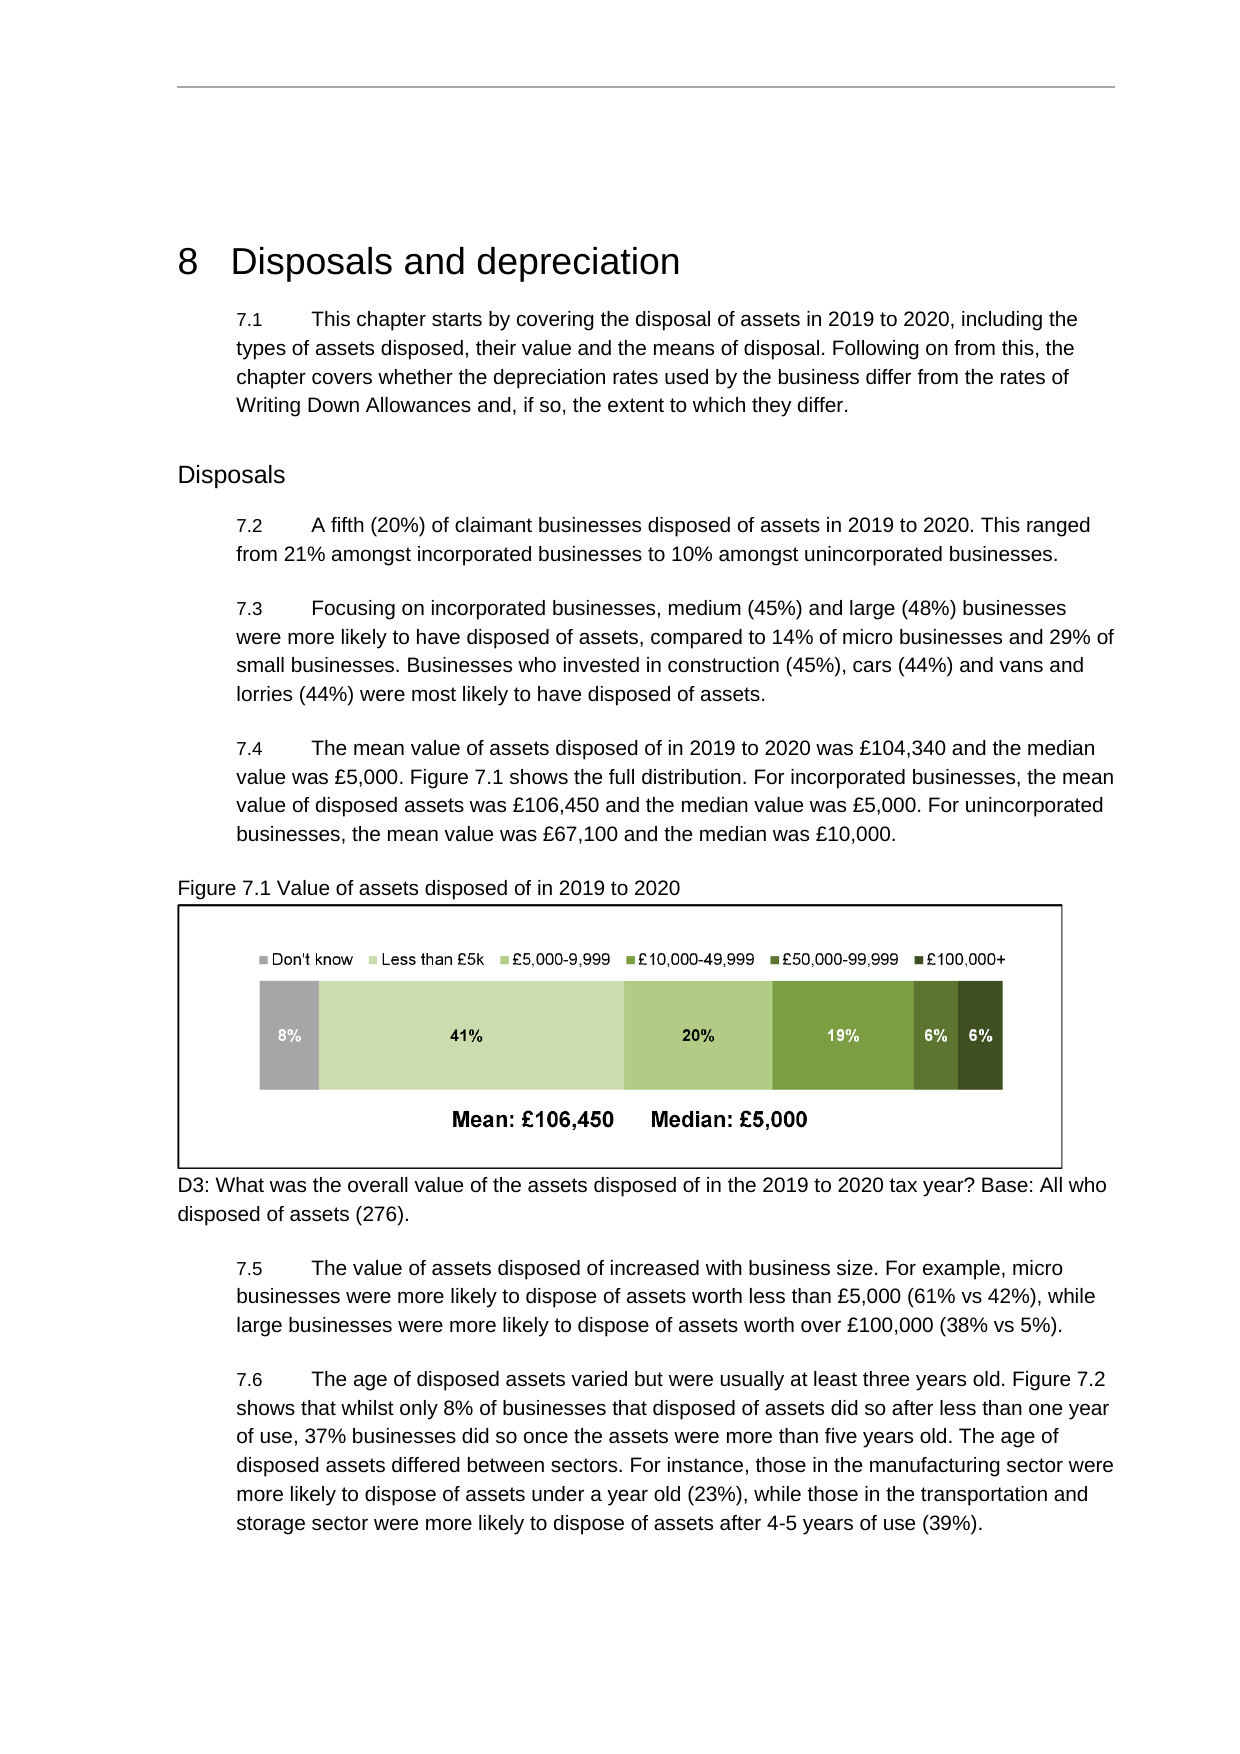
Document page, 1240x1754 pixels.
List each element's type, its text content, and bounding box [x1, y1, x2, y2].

list The age of disposed assets varied but were usually at least three years old. Figure 7.2 shows that whilst only 8% of businesses that disposed of assets did so after less than one year of use, 37% businesses did so once the assets were more than five years old. The age of disposed assets differed between sectors. For instance, those in the manufacturing sector were more likely to dispose of assets under a year old (23%), while those in the transportation and storage sector were more likely to dispose of assets after 4-5 years of use (39%). [236, 1367, 1115, 1534]
list Focusing on incorporated businesses, medium (45%) and large (48%) businesses were more likely to have disposed of assets, compared to 14% of micro businesses and 29% of small businesses. Businesses who invested in construction (45%), cars (44%) and vans and lorries (44%) were most likely to have disposed of assets. [236, 596, 1115, 706]
text D3: What was the overall value of the assets disposed of in the 2019 to 2020 tax year? Base: All who disposed of assets (276). [177, 904, 1115, 1226]
subtitle Disposals [177, 459, 1115, 488]
list The value of assets disposed of increased with business size. For example, micro businesses were more likely to dispose of assets worth less than £5,000 (61% vs 42%), while large businesses were more likely to dispose of assets worth over £100,000 (38% vs 5%). [236, 1256, 1115, 1337]
subtitle Disposals and depreciation [177, 239, 1115, 282]
list A fifth (20%) of claimant businesses disposed of assets in 2019 to 2020. This ranged from 21% amongst incorporated businesses to 10% amongst unincorporated businesses. [236, 513, 1115, 566]
text Figure 7.1 Value of assets disposed of in 2019 to 2020 [177, 876, 1115, 900]
list The mean value of assets disposed of in 2019 to 2020 was £104,340 and the median value was £5,000. Figure 7.1 shows the full distribution. For incorporated businesses, the mean value of disposed assets was £106,450 and the median value was £5,000. For unincorporated businesses, the mean value was £67,100 and the median was £10,000. [236, 736, 1115, 846]
list This chapter starts by covering the disposal of assets in 2019 to 2020, including the types of assets disposed, their value and the means of disposal. Following on from this, the chapter covers whether the depreciation rates used by the business differ from the rates of Writing Down Allowances and, if so, the extent to which they differ. [236, 307, 1115, 417]
